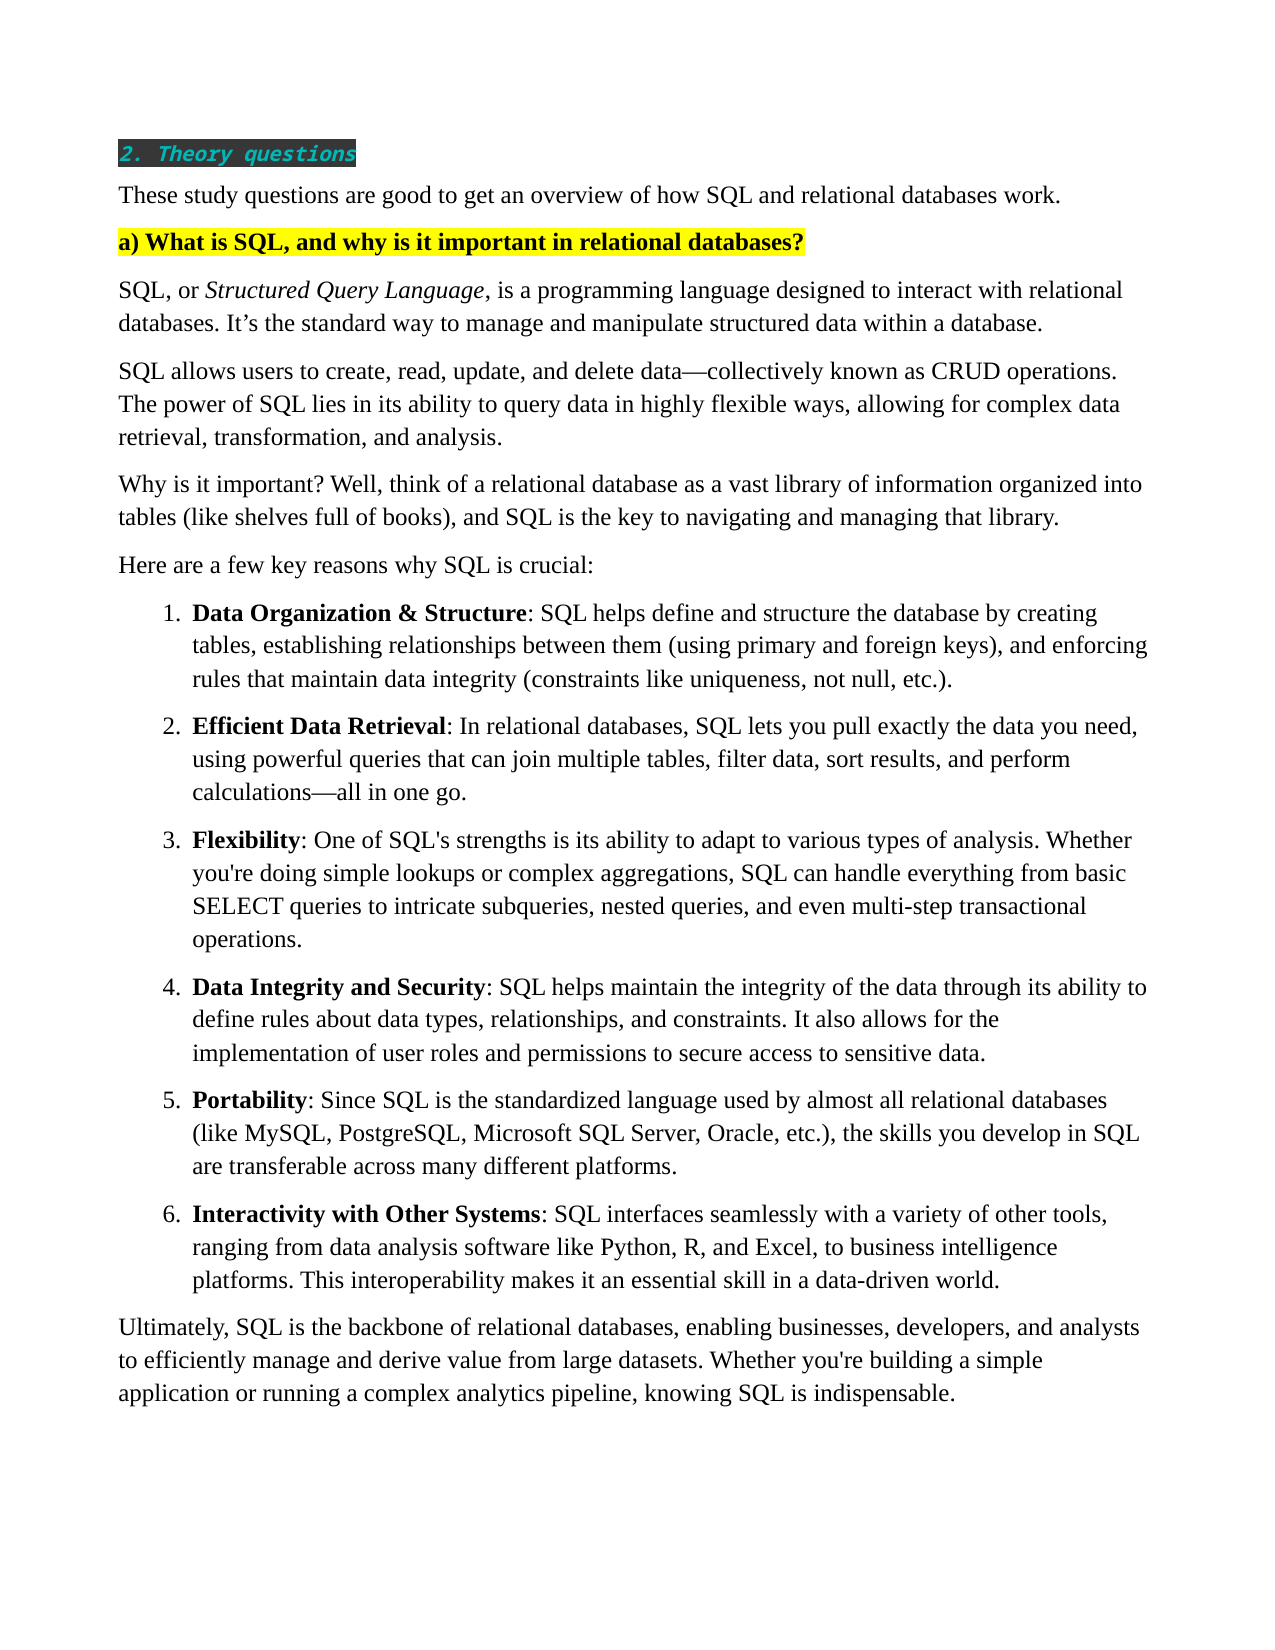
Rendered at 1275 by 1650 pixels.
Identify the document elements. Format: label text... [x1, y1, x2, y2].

list Flexibility: One of SQL's strengths is its ability to adapt to various types of analysis. Whether you're doing simple lookups or complex aggregations, SQL can handle everything from basic SELECT queries to intricate subqueries, nested queries, and even multi-step transactional operations. [162, 825, 1157, 953]
list Interactivity with Other Systems: SQL interfaces seamlessly with a variety of other tools, ranging from data analysis software like Python, R, and Excel, to business intelligence platforms. This interoperability makes it an essential skill in a data-driven world. [162, 1199, 1157, 1294]
text Ultimately, SQL is the backbone of relational databases, enabling businesses, developers, and analysts to efficiently manage and derive value from large datasets. Whether you're building a simple application or running a complex analytics pipeline, knowing SQL is indispensable. [118, 1312, 1157, 1407]
list Data Integrity and Security: SQL helps maintain the integrity of the data through its ability to define rules about data types, relationships, and constraints. It also allows for the implementation of user roles and permissions to secure access to sensitive data. [162, 972, 1157, 1066]
text a) What is SQL, and why is it important in relational databases? [118, 227, 1157, 256]
text SQL, or Structured Query Language, is a programming language designed to interact with relational databases. It’s the standard way to manage and manipulate structured data within a database. [118, 275, 1157, 337]
list Efficient Data Retrieval: In relational databases, SQL lets you pull exactly the data you need, using powerful queries that can join multiple tables, filter data, sort results, and perform calculations—all in one go. [162, 711, 1157, 806]
list Portability: Since SQL is the standardized language used by almost all relational databases (like MySQL, PostgreSQL, Microsoft SQL Server, Oracle, etc.), the skills you develop in SQL are transferable across many different platforms. [162, 1085, 1157, 1180]
list Data Organization & Structure: SQL helps define and structure the database by creating tables, establishing relationships between them (using primary and foreign keys), and enforcing rules that maintain data integrity (constraints like uniqueness, not null, etc.). [162, 598, 1157, 692]
text SQL allows users to create, read, update, and delete data—collectively known as CRUD operations. The power of SQL lies in its ability to query data in highly flexible ways, allowing for complex data retrieval, transformation, and analysis. [118, 356, 1157, 451]
text Why is it important? Well, think of a relational database as a vast library of information organized into tables (like shelves full of books), and SQL is the key to navigating and managing that library. [118, 469, 1157, 531]
text Here are a few key reasons why SQL is crucial: [118, 550, 1157, 579]
subtitle 2. Theory questions [118, 139, 1157, 167]
text These study questions are good to get an overview of how SQL and relational databases work. [118, 180, 1157, 209]
